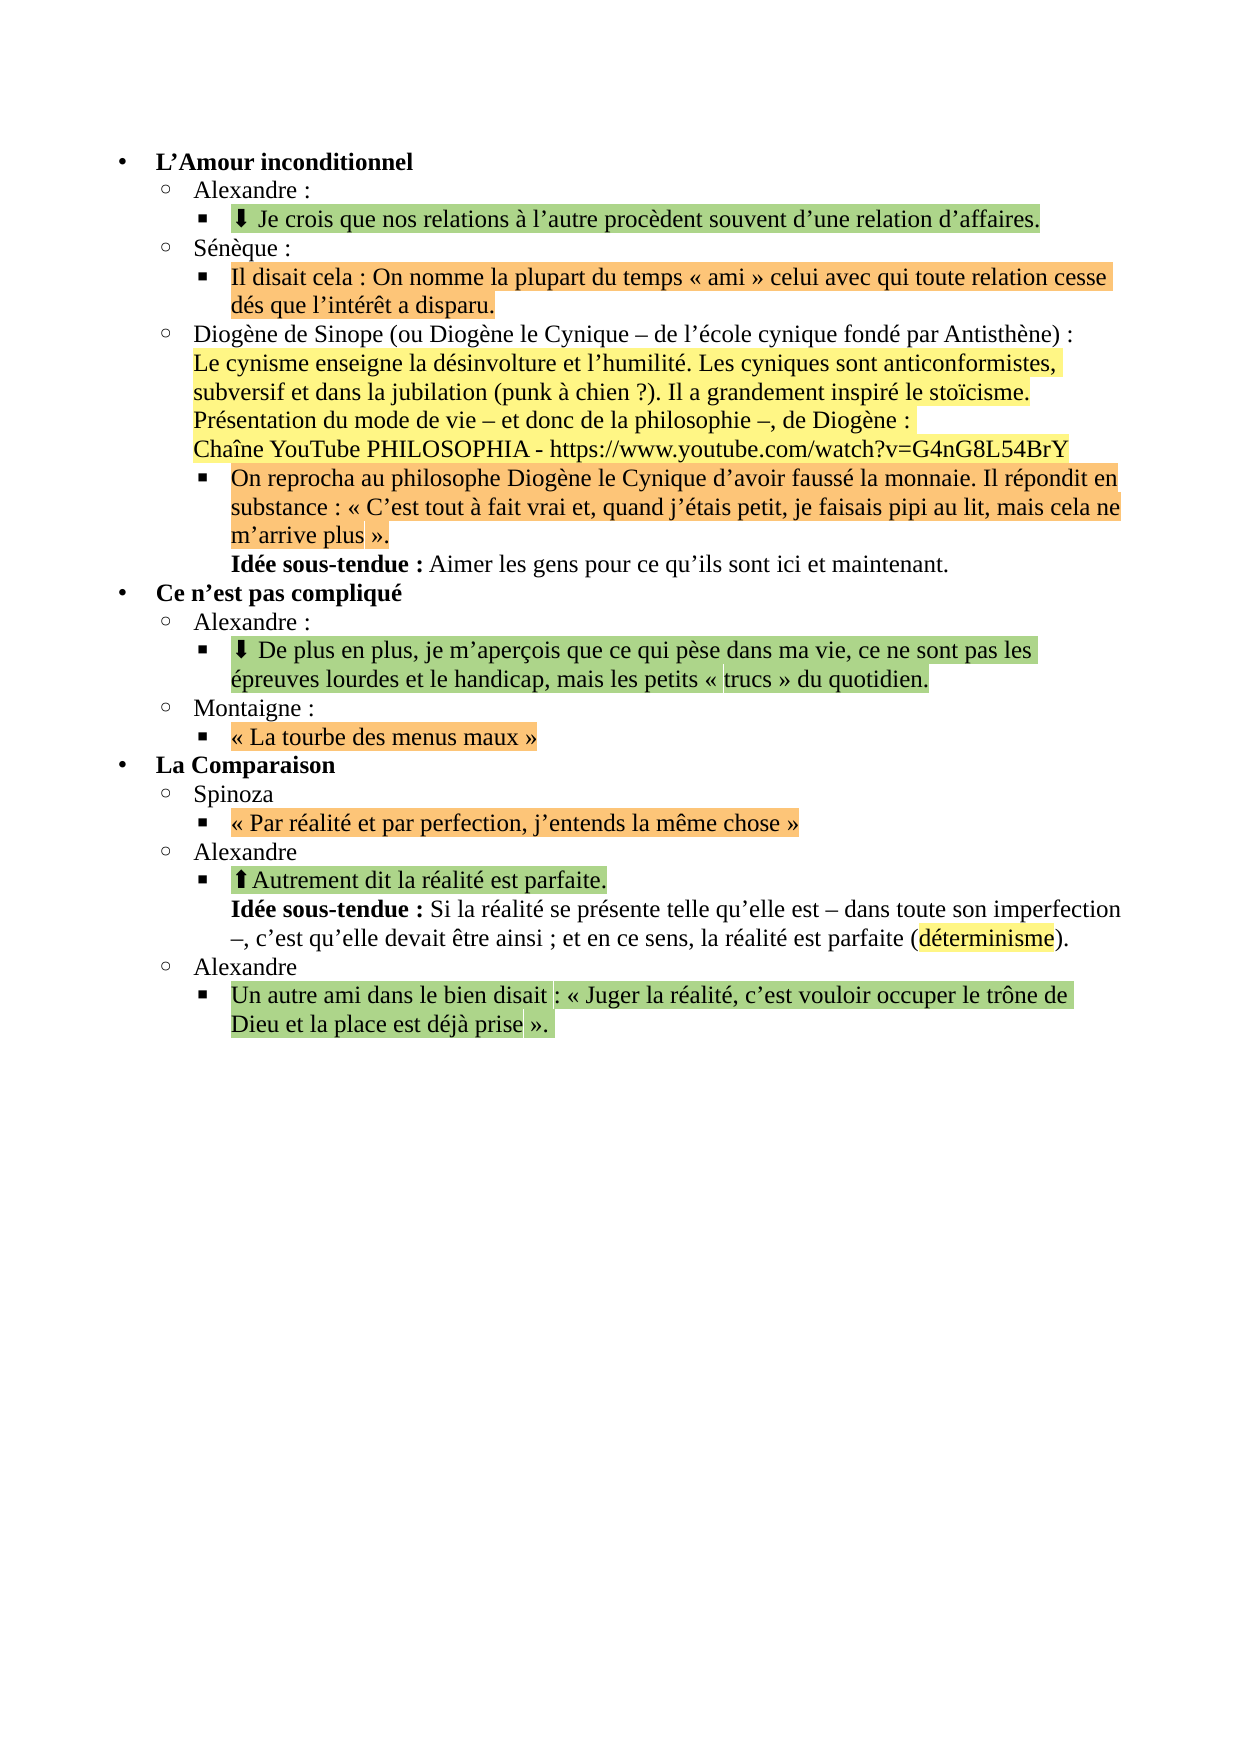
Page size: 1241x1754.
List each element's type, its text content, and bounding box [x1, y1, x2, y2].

list Alexandre : [156, 607, 1122, 636]
list Spinoza [156, 779, 1122, 808]
list Sénèque : [156, 233, 1122, 262]
list Diogène de Sinope (ou Diogène le Cynique – de l’école cynique fondé par Antisthène) : Le cynisme enseigne la désinvolture et l’humilité. Les cyniques sont anticonformistes, subversif et dans la jubilation (punk à chien ?). Il a grandement inspiré le stoïcisme. Présentation du mode de vie – et donc de la philosophie –, de Diogène : Chaîne YouTube PHILOSOPHIA - https://www.youtube.com/watch?v=G4nG8L54BrY [156, 319, 1122, 463]
list ⬆Autrement dit la réalité est parfaite. Idée sous-tendue : Si la réalité se présente telle qu’elle est – dans toute son imperfection –, c’est qu’elle devait être ainsi ; et en ce sens, la réalité est parfaite (déterminisme). [193, 866, 1122, 952]
list « Par réalité et par perfection, j’entends la même chose » [193, 808, 1122, 837]
list ⬇ De plus en plus, je m’aperçois que ce qui pèse dans ma vie, ce ne sont pas les épreuves lourdes et le handicap, mais les petits « trucs » du quotidien. [193, 636, 1122, 693]
list L’Amour inconditionnel [118, 147, 1122, 176]
list On reprocha au philosophe Diogène le Cynique d’avoir faussé la monnaie. Il répondit en substance : « C’est tout à fait vrai et, quand j’étais petit, je faisais pipi au lit, mais cela ne m’arrive plus ». Idée sous-tendue : Aimer les gens pour ce qu’ils sont ici et maintenant. [193, 463, 1122, 578]
list Alexandre [156, 837, 1122, 866]
list Montaigne : [156, 693, 1122, 722]
list Il disait cela : On nomme la plupart du temps « ami » celui avec qui toute relation cesse dés que l’intérêt a disparu. [193, 262, 1122, 319]
list « La tourbe des menus maux » [193, 722, 1122, 751]
list Alexandre : [156, 176, 1122, 204]
list ⬇ Je crois que nos relations à l’autre procèdent souvent d’une relation d’affaires. [193, 204, 1122, 233]
list La Comparaison [118, 751, 1122, 779]
list Ce n’est pas compliqué [118, 578, 1122, 607]
list Un autre ami dans le bien disait : « Juger la réalité, c’est vouloir occuper le trône de Dieu et la place est déjà prise ». [193, 981, 1122, 1038]
list Alexandre [156, 952, 1122, 981]
